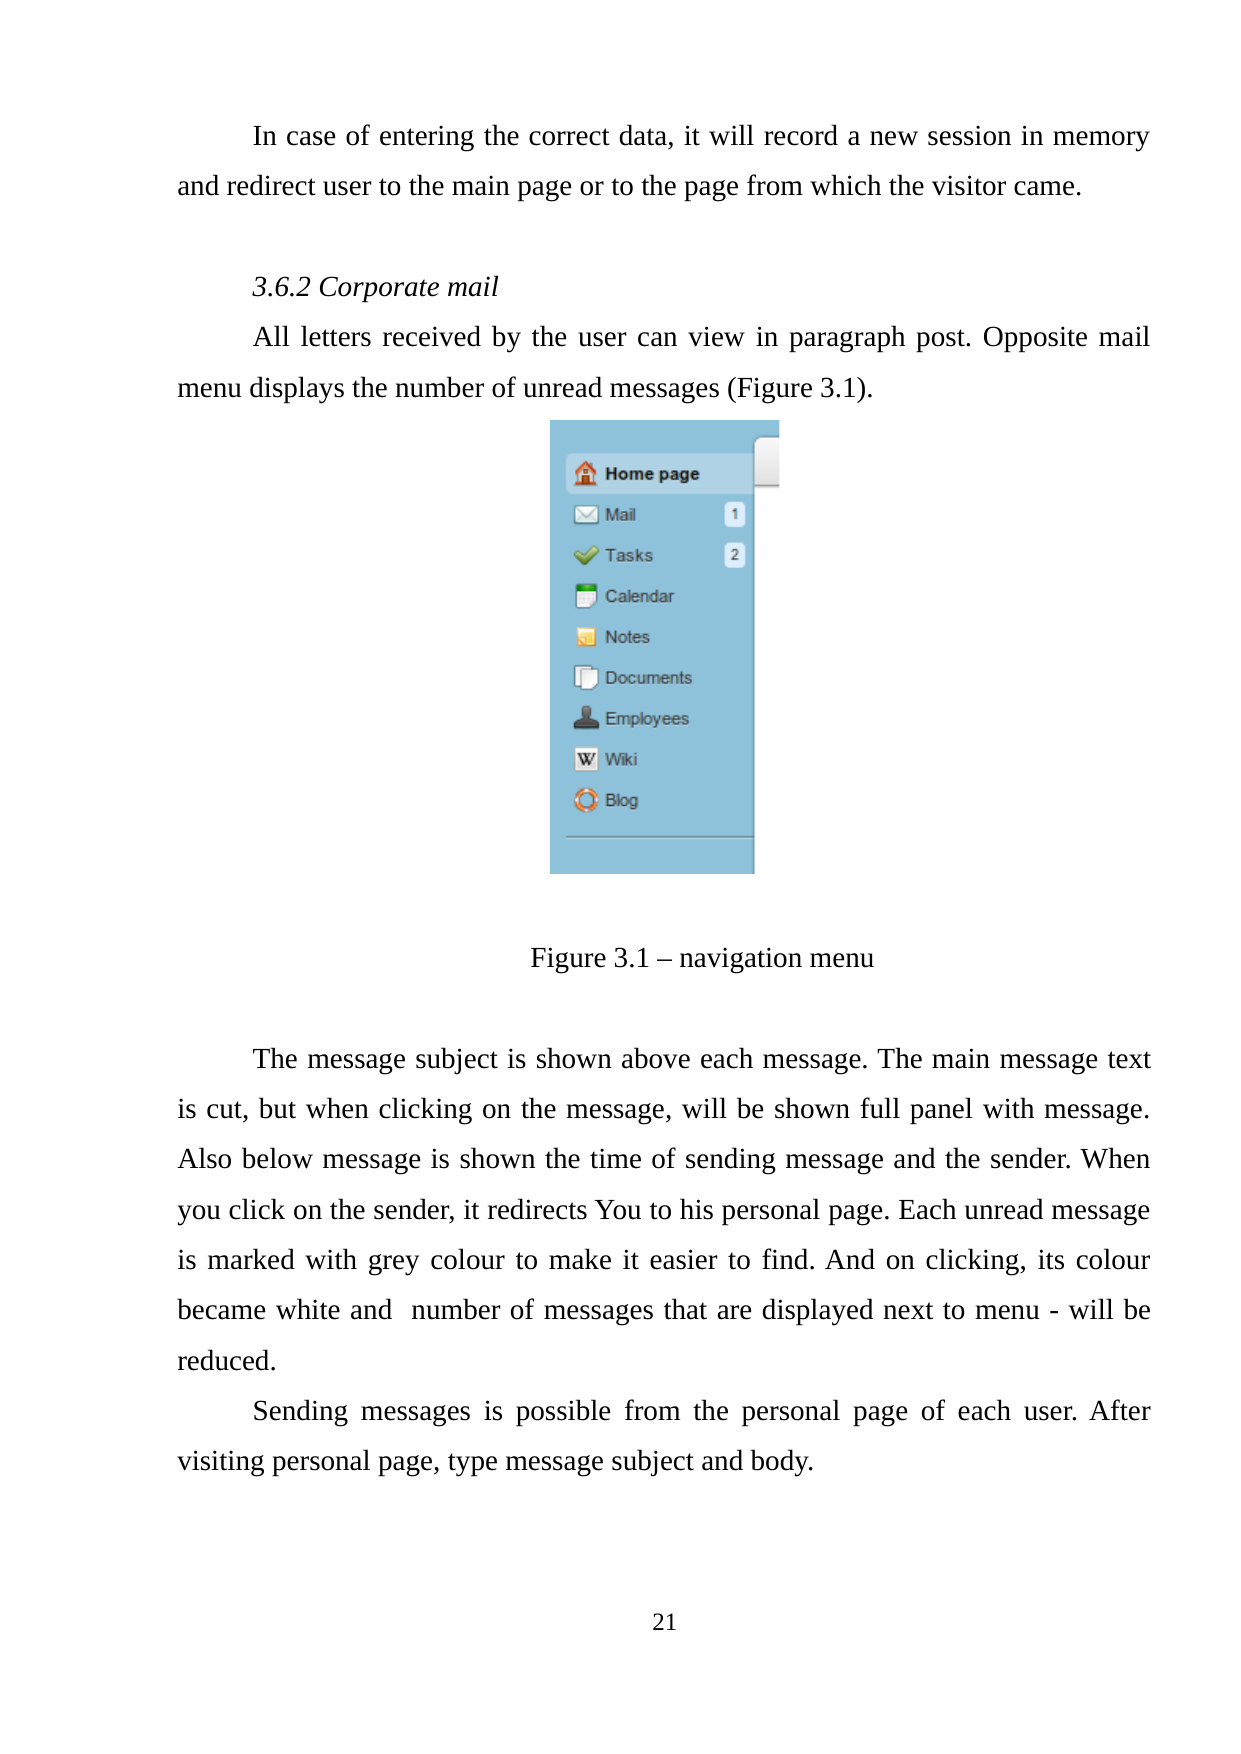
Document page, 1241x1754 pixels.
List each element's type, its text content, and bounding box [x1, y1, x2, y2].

text The message subject is shown above each message. The main message text is cut, but when clicking on the message, will be shown full panel with message. Also below message is shown the time of sending message and the sender. When you click on the sender, it redirects You to his personal page. Each unread message is marked with grey colour to make it easier to find. And on clicking, its colour became white and number of messages that are displayed next to menu - will be reduced. [177, 1041, 1152, 1376]
text All letters received by the user can view in paragraph post. Opposite mail menu displays the number of unread messages (Figure 3.1). [177, 319, 1152, 403]
text In case of entering the correct data, it will record a new session in memory and redirect user to the main page or to the page from which the visitor came. [177, 118, 1152, 202]
text Figure 3.1 – navigation menu [177, 940, 1152, 974]
text 3.6.2 Corporate mail [177, 269, 1152, 303]
text Sending messages is possible from the personal page of each user. After visiting personal page, type message subject and body. [177, 1393, 1152, 1477]
picture [549, 420, 780, 874]
